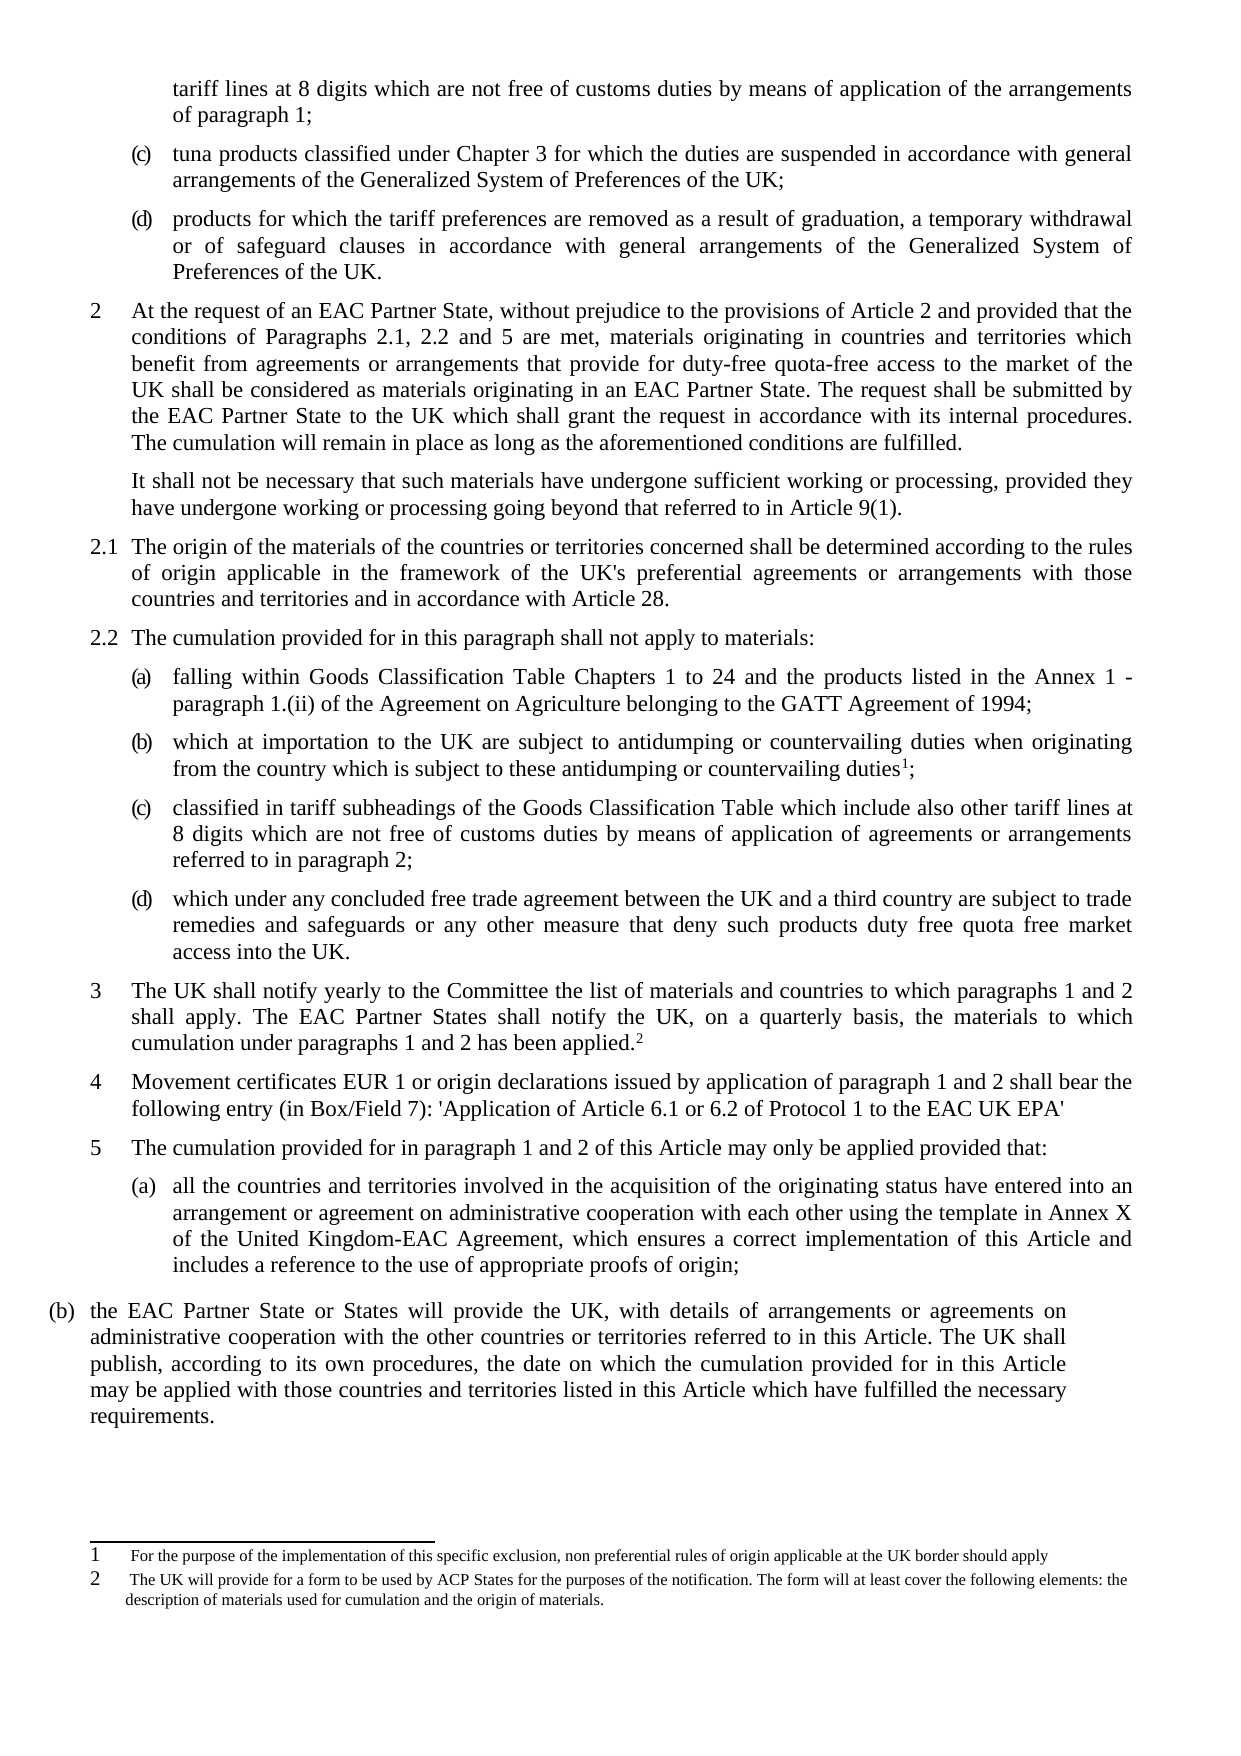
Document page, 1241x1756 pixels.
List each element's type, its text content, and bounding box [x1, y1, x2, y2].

list The cumulation provided for in paragraph 1 and 2 of this Article may only be applied provided that: [90, 1133, 1134, 1160]
list which at importation to the UK are subject to antidumping or countervailing duties when originating from the country which is subject to these antidumping or countervailing duties; [131, 728, 1134, 781]
list all the countries and territories involved in the acquisition of the originating status have entered into an arrangement or agreement on administrative cooperation with each other using the template in Annex X of the United Kingdom-EAC Agreement, which ensures a correct implementation of this Article and includes a reference to the use of appropriate proofs of origin; [131, 1172, 1134, 1278]
list For the purpose of the implementation of this specific exclusion, non preferential rules of origin applicable at the UK border should apply [90, 1542, 1134, 1566]
list tariff lines at 8 digits which are not free of customs duties by means of application of the arrangements of paragraph 1; [131, 75, 1134, 128]
list products for which the tariff preferences are removed as a result of graduation, a temporary withdrawal or of safeguard clauses in accordance with general arrangements of the Generalized System of Preferences of the UK. [131, 205, 1134, 284]
list which under any concluded free trade agreement between the UK and a third country are subject to trade remedies and safeguards or any other measure that deny such products duty free quota free market access into the UK. [131, 885, 1134, 964]
list The UK will provide for a form to be used by ACP States for the purposes of the notification. The form will at least cover the following elements: the description of materials used for cumulation and the origin of materials. [90, 1566, 1134, 1609]
list Movement certificates EUR 1 or origin declarations issued by application of paragraph 1 and 2 shall bear the following entry (in Box/Field 7): 'Application of Article 6.1 or 6.2 of Protocol 1 to the EAC UK EPA' [90, 1068, 1134, 1121]
list falling within Goods Classification Table Chapters 1 to 24 and the products listed in the Annex 1 - paragraph 1.(ii) of the Agreement on Agriculture belonging to the GATT Agreement of 1994; [131, 663, 1134, 716]
list tuna products classified under Chapter 3 for which the duties are suspended in accordance with general arrangements of the Generalized System of Preferences of the UK; [131, 140, 1134, 193]
text It shall not be necessary that such materials have undergone sufficient working or processing, provided they have undergone working or processing going beyond that referred to in Article 9(1). [131, 468, 1134, 520]
list The origin of the materials of the countries or territories concerned shall be determined according to the rules of origin applicable in the framework of the UK's preferential agreements or arrangements with those countries and territories and in accordance with Article 28. [90, 533, 1134, 612]
list At the request of an EAC Partner State, without prejudice to the provisions of Article 2 and provided that the conditions of Paragraphs 2.1, 2.2 and 5 are met, materials originating in countries and territories which benefit from agreements or arrangements that provide for duty-free quota-free access to the market of the UK shall be considered as materials originating in an EAC Partner State. The request shall be submitted by the EAC Partner State to the UK which shall grant the request in accordance with its internal procedures. The cumulation will remain in place as long as the aforementioned conditions are fulfilled. [90, 297, 1134, 455]
list The UK shall notify yearly to the Committee the list of materials and countries to which paragraphs 1 and 2 shall apply. The EAC Partner States shall notify the UK, on a quarterly basis, the materials to which cumulation under paragraphs 1 and 2 has been applied. [90, 977, 1134, 1056]
list the EAC Partner State or States will provide the UK, with details of arrangements or agreements on administrative cooperation with the other countries or territories referred to in this Article. The UK shall publish, according to its own procedures, the date on which the cumulation provided for in this Article may be applied with those countries and territories listed in this Article which have fulfilled the necessary requirements. [48, 1297, 1068, 1429]
list classified in tariff subheadings of the Goods Classification Table which include also other tariff lines at 8 digits which are not free of customs duties by means of application of agreements or arrangements referred to in paragraph 2; [131, 794, 1134, 873]
list The cumulation provided for in this paragraph shall not apply to materials: [90, 624, 1134, 651]
